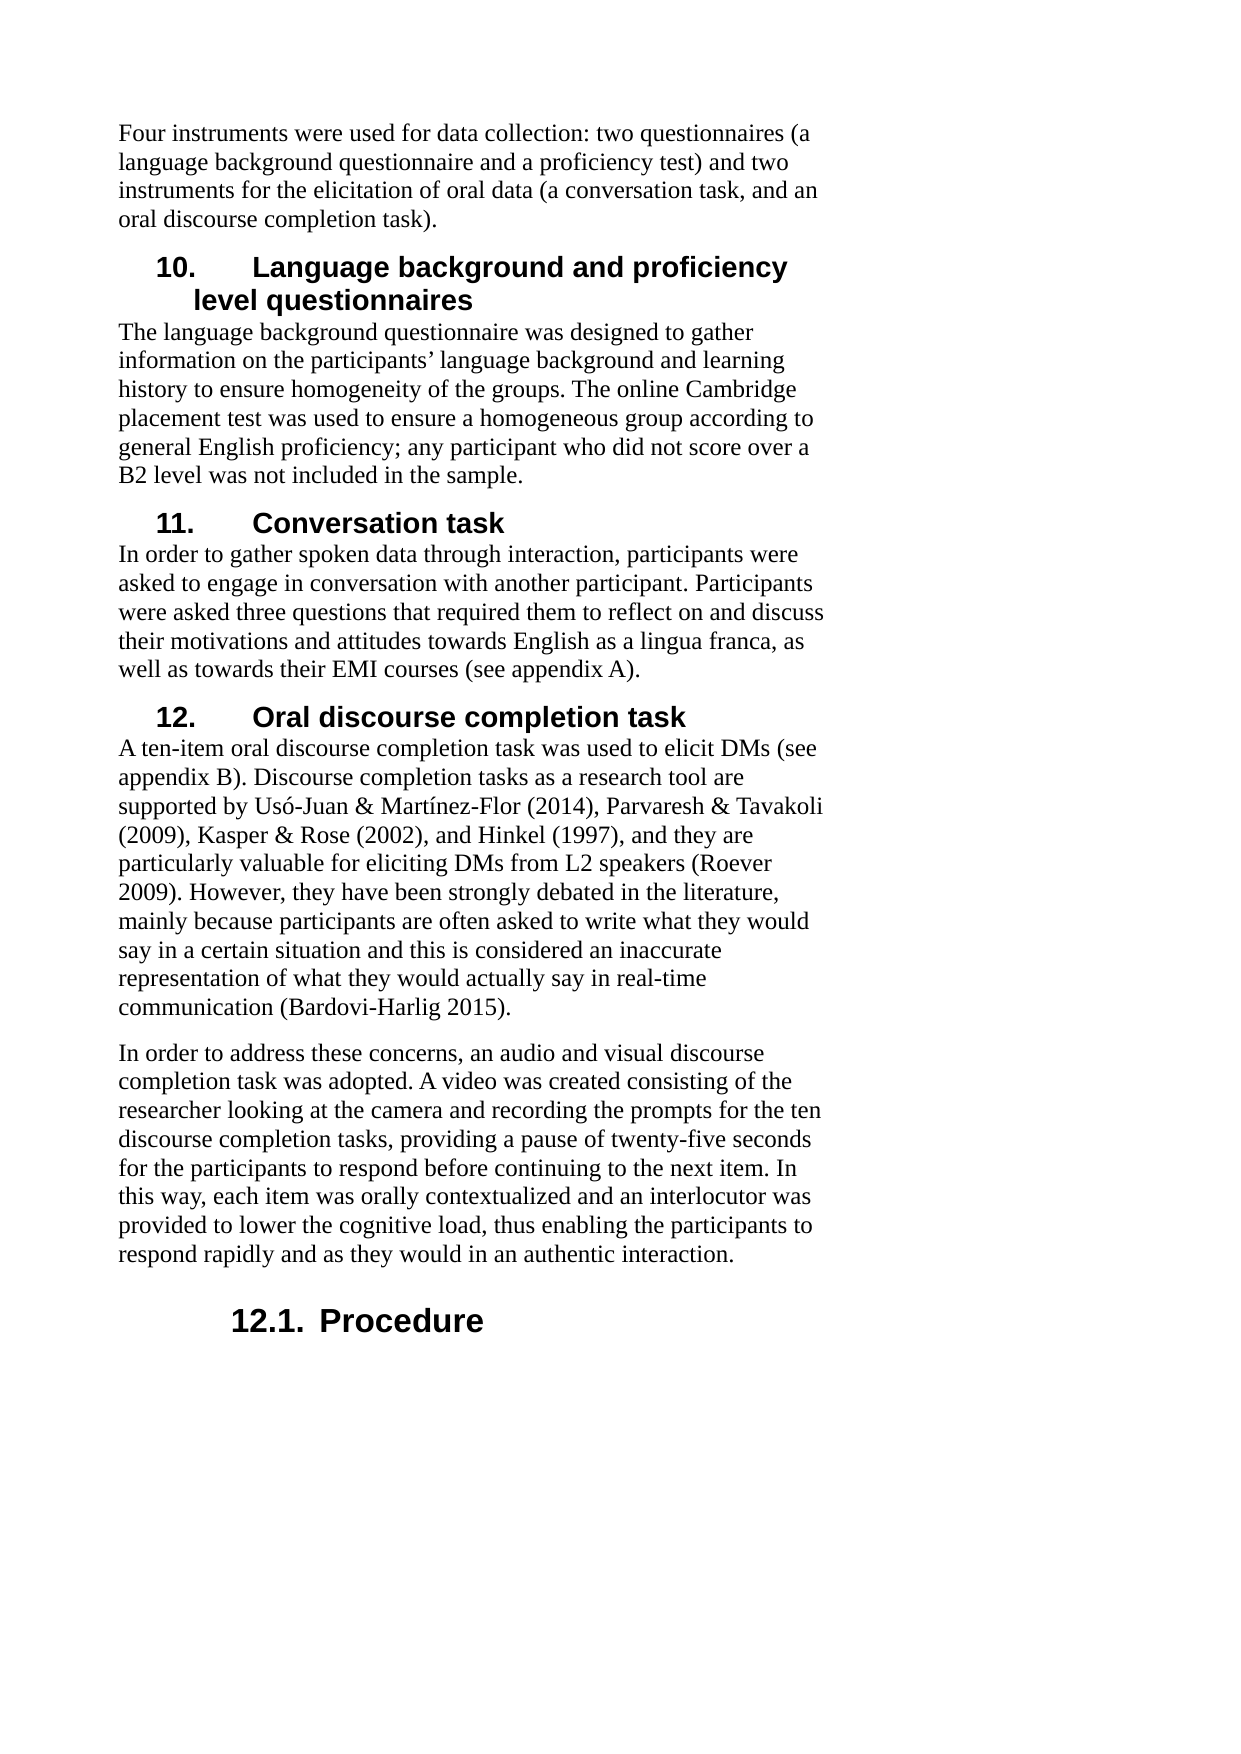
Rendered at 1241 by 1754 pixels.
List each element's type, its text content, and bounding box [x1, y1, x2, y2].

list Procedure [231, 1301, 827, 1339]
text The language background questionnaire was designed to gather information on the participants’ language background and learning history to ensure homogeneity of the groups. The online Cambridge placement test was used to ensure a homogeneous group according to general English proficiency; any participant who did not score over a B2 level was not included in the sample. [118, 317, 827, 489]
list Conversation task [156, 506, 827, 539]
text Four instruments were used for data collection: two questionnaires (a language background questionnaire and a proficiency test) and two instruments for the elicitation of oral data (a conversation task, and an oral discourse completion task). [118, 118, 827, 233]
list Oral discourse completion task [156, 700, 827, 733]
text A ten-item oral discourse completion task was used to elicit DMs (see appendix B). Discourse completion tasks as a research tool are supported by Usó-Juan & Martínez-Flor (2014), Parvaresh & Tavakoli (2009), Kasper & Rose (2002), and Hinkel (1997), and they are particularly valuable for eliciting DMs from L2 speakers (Roever 2009). However, they have been strongly debated in the literature, mainly because participants are often asked to write what they would say in a certain situation and this is considered an inaccurate representation of what they would actually say in real-time communication (Bardovi-Harlig 2015). [118, 733, 827, 1021]
text In order to address these concerns, an audio and visual discourse completion task was adopted. A video was created consisting of the researcher looking at the camera and recording the prompts for the ten discourse completion tasks, providing a pause of twenty-five seconds for the participants to respond before continuing to the next item. In this way, each item was orally contextualized and an interlocutor was provided to lower the cognitive load, thus enabling the participants to respond rapidly and as they would in an authentic interaction. [118, 1038, 827, 1268]
text In order to gather spoken data through interaction, participants were asked to engage in conversation with another participant. Participants were asked three questions that required them to reflect on and discuss their motivations and attitudes towards English as a lingua franca, as well as towards their EMI courses (see appendix A). [118, 539, 827, 683]
list Language background and proficiency level questionnaires [156, 250, 827, 317]
